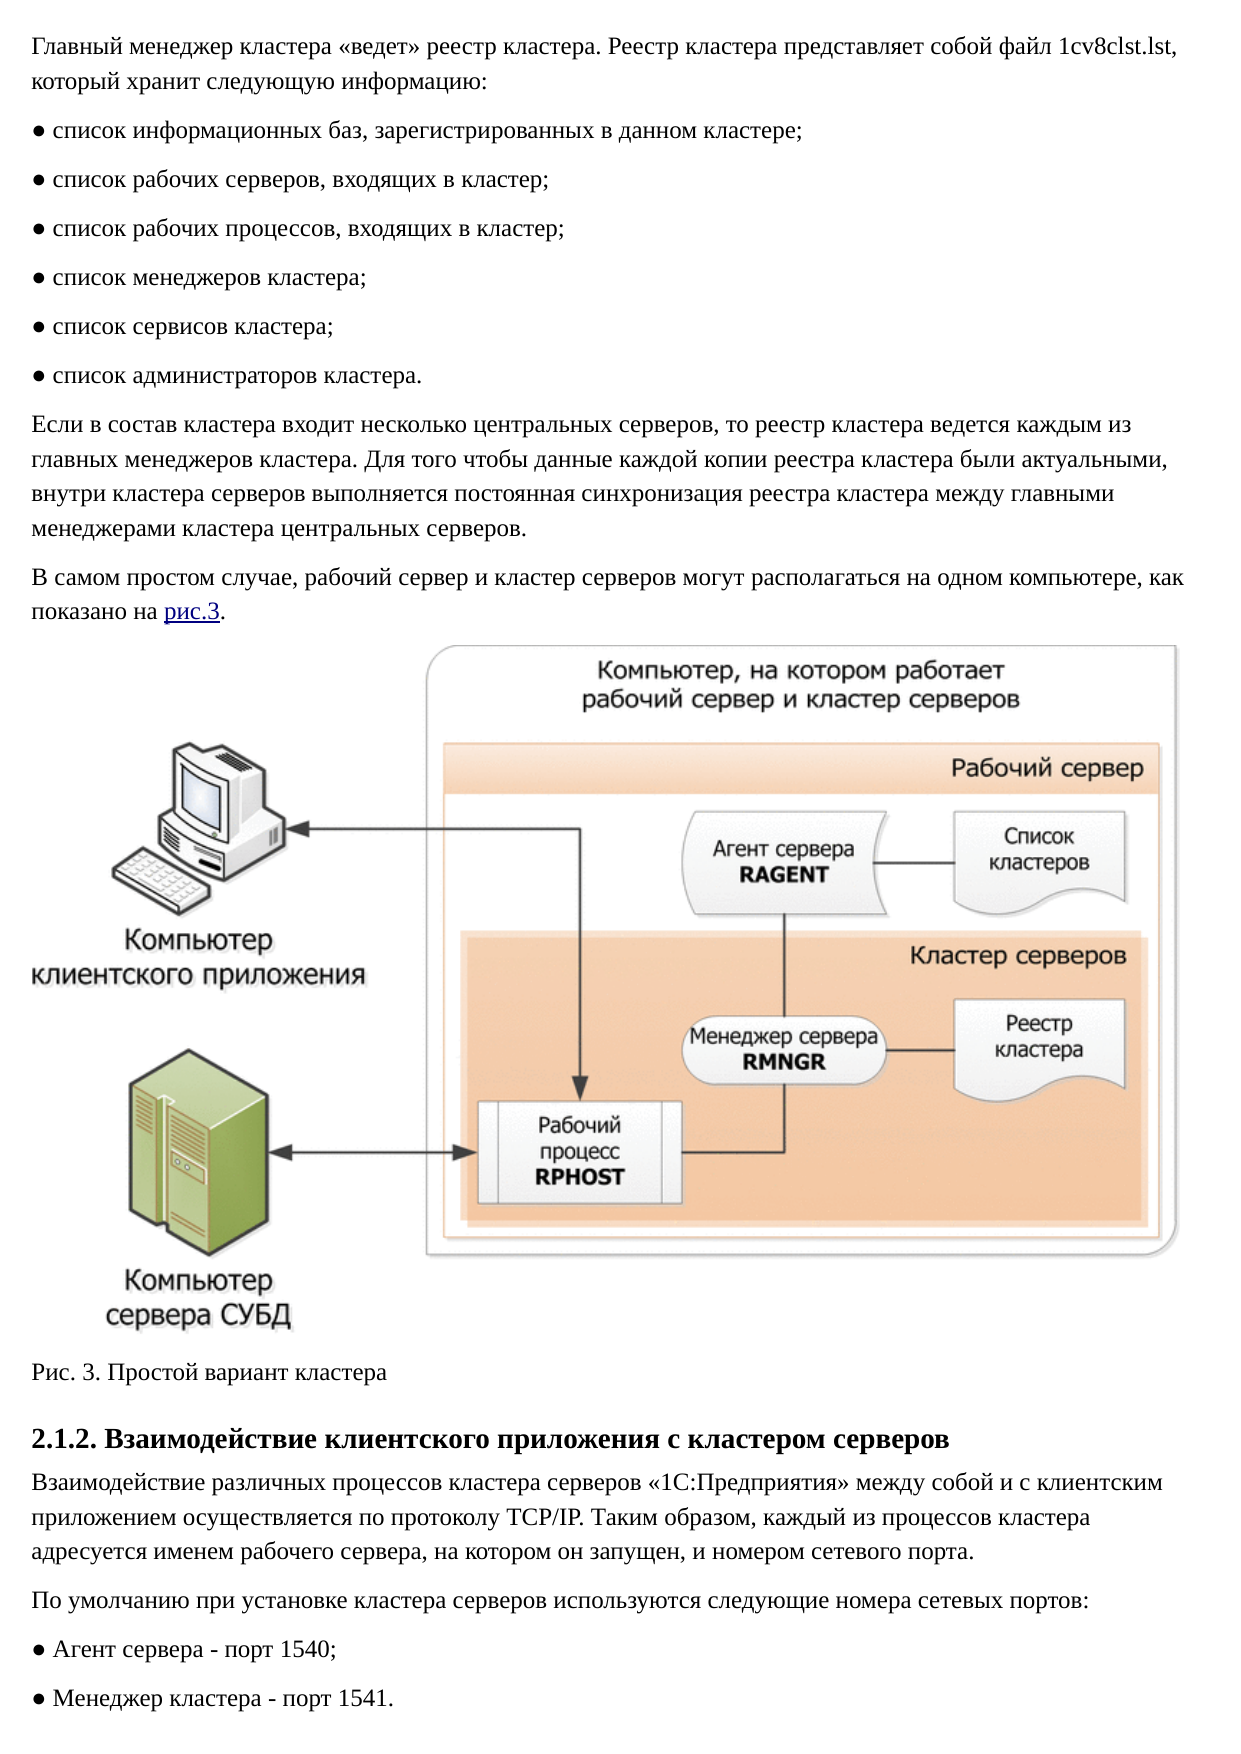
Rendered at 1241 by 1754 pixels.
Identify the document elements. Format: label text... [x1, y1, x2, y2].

text Рис. 3. Простой вариант кластера [31, 1357, 1212, 1386]
text ● список менеджеров кластера; [31, 262, 1212, 291]
text ● список информационных баз, зарегистрированных в данном кластере; [31, 115, 1212, 143]
text ● Менеджер кластера ‑ порт 1541. [31, 1683, 1212, 1712]
picture [31, 645, 1180, 1337]
text Если в состав кластера входит несколько центральных серверов, то реестр кластера ведется каждым из главных менеджеров кластера. Для того чтобы данные каждой копии реестра кластера были актуальными, внутри кластера серверов выполняется постоянная синхронизация реестра кластера между главными менеджерами кластера центральных серверов. [31, 409, 1212, 541]
subtitle 2.1.2. Взаимодействие клиентского приложения с кластером серверов [31, 1421, 1212, 1454]
text Взаимодействие различных процессов кластера серверов «1С:Предприятия» между собой и с клиентским приложением осуществляется по протоколу TCP/IP. Таким образом, каждый из процессов кластера адресуется именем рабочего сервера, на котором он запущен, и номером сетевого порта. [31, 1467, 1212, 1565]
text Главный менеджер кластера «ведет» реестр кластера. Реестр кластера представляет собой файл 1cv8clst.lst, который хранит следующую информацию: [31, 31, 1212, 94]
text ● список рабочих серверов, входящих в кластер; [31, 164, 1212, 193]
text В самом простом случае, рабочий сервер и кластер серверов могут располагаться на одном компьютере, как показано на рис.3. [31, 562, 1212, 625]
text По умолчанию при установке кластера серверов используются следующие номера сетевых портов: [31, 1585, 1212, 1614]
text ● список сервисов кластера; [31, 311, 1212, 340]
text ● Агент сервера ‑ порт 1540; [31, 1634, 1212, 1663]
text ● список рабочих процессов, входящих в кластер; [31, 213, 1212, 242]
text ● список администраторов кластера. [31, 360, 1212, 389]
